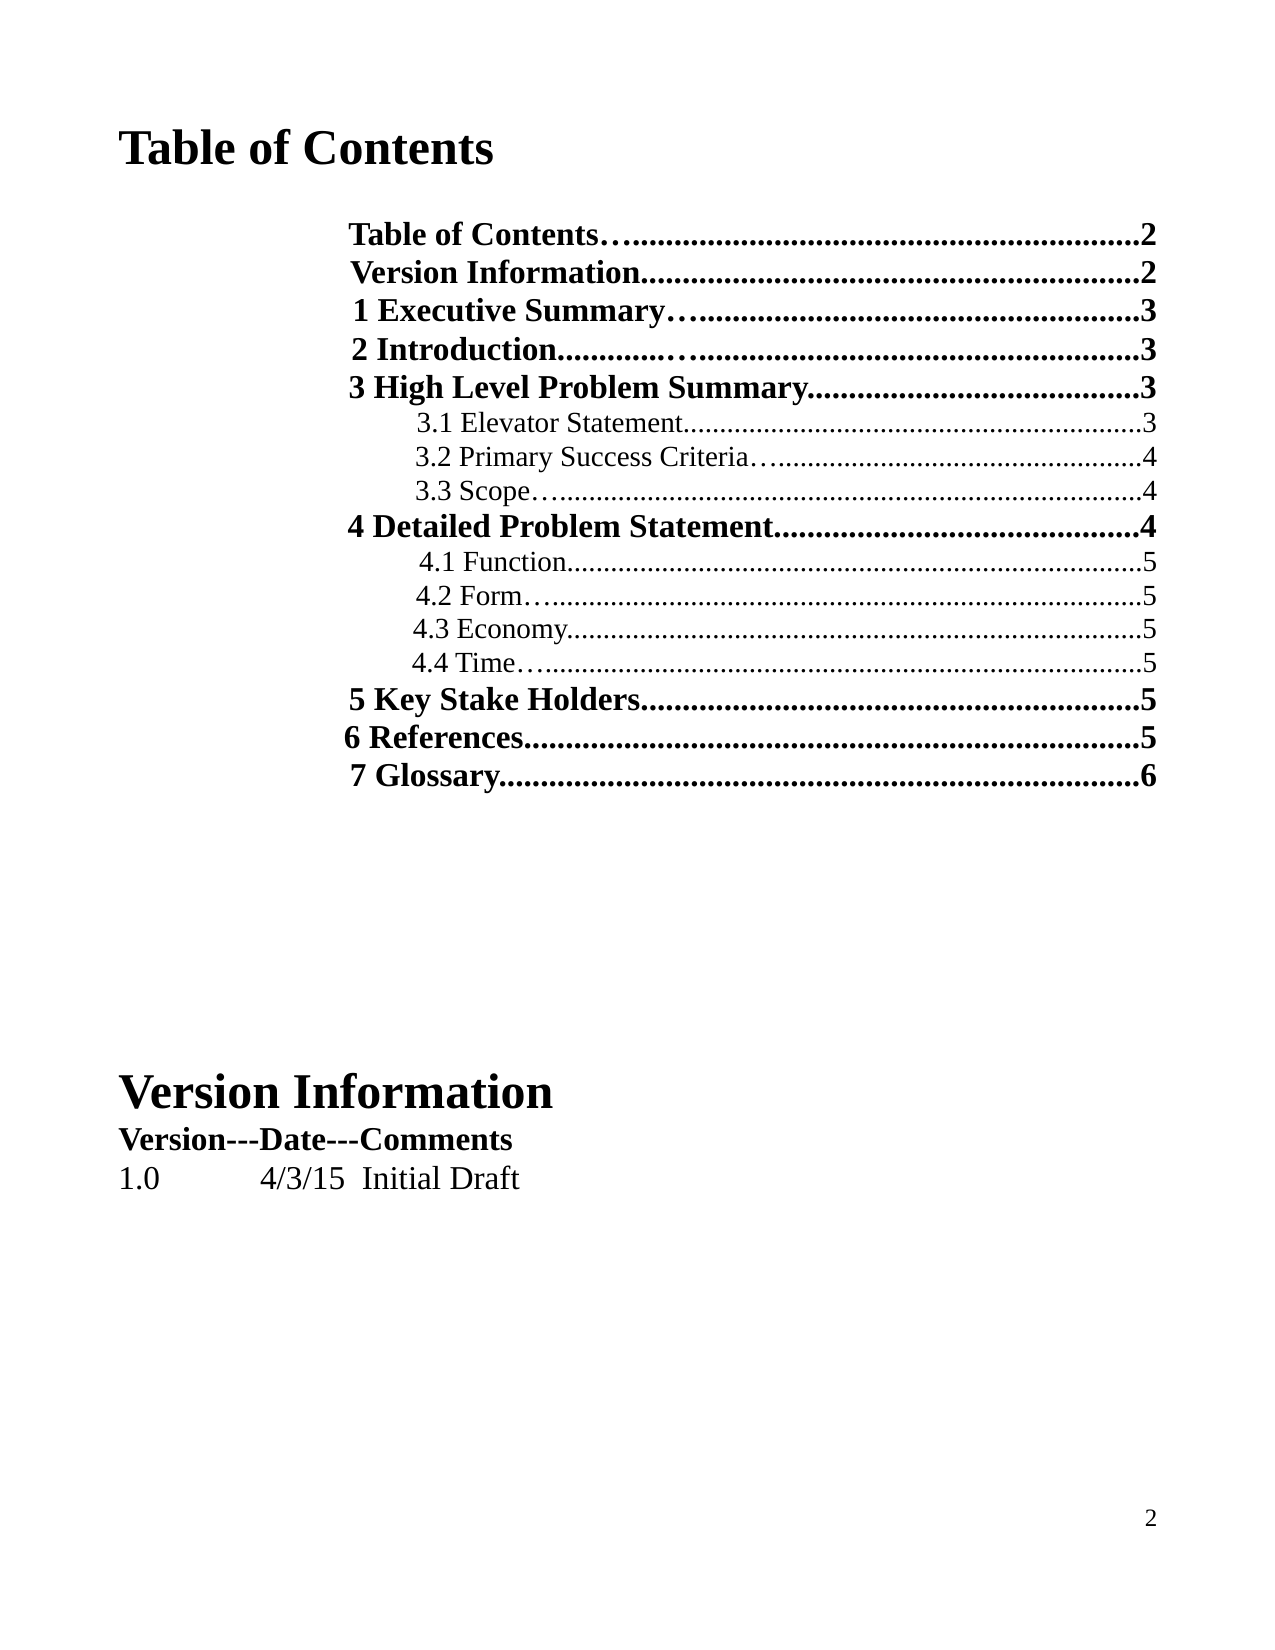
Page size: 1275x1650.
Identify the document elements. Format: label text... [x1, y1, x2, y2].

text 3.3 Scope…................................................................................4 [118, 473, 1157, 506]
text Table of Contents [118, 118, 1157, 176]
text 4.3 Economy...............................................................................5 [118, 612, 1157, 645]
text Version---Date---Comments [118, 1119, 1157, 1158]
text 3.2 Primary Success Criteria…..................................................4 [118, 439, 1157, 473]
text 3.1 Elevator Statement...............................................................3 [118, 406, 1157, 439]
text 4 Detailed Problem Statement............................................4 [118, 506, 1157, 544]
text 6 References..........................................................................5 [118, 717, 1157, 755]
text 2 Introduction.............….....................................................3 [118, 329, 1157, 367]
text 4.1 Function...............................................................................5 4.2 Form….................................................................................5 [118, 544, 1157, 612]
text Table of Contents….............................................................2 [118, 214, 1157, 252]
text 5 Key Stake Holders............................................................5 [118, 679, 1157, 717]
text Version Information............................................................2 [118, 252, 1157, 291]
text 3 High Level Problem Summary........................................3 [118, 367, 1157, 406]
text 7 Glossary.............................................................................6 [118, 755, 1157, 794]
text 4.4 Time…..................................................................................5 [118, 645, 1157, 679]
text 1 Executive Summary….....................................................3 [118, 291, 1157, 329]
text Version Information [118, 1062, 1157, 1119]
text 1.0 4/3/15 Initial Draft [118, 1158, 1157, 1196]
